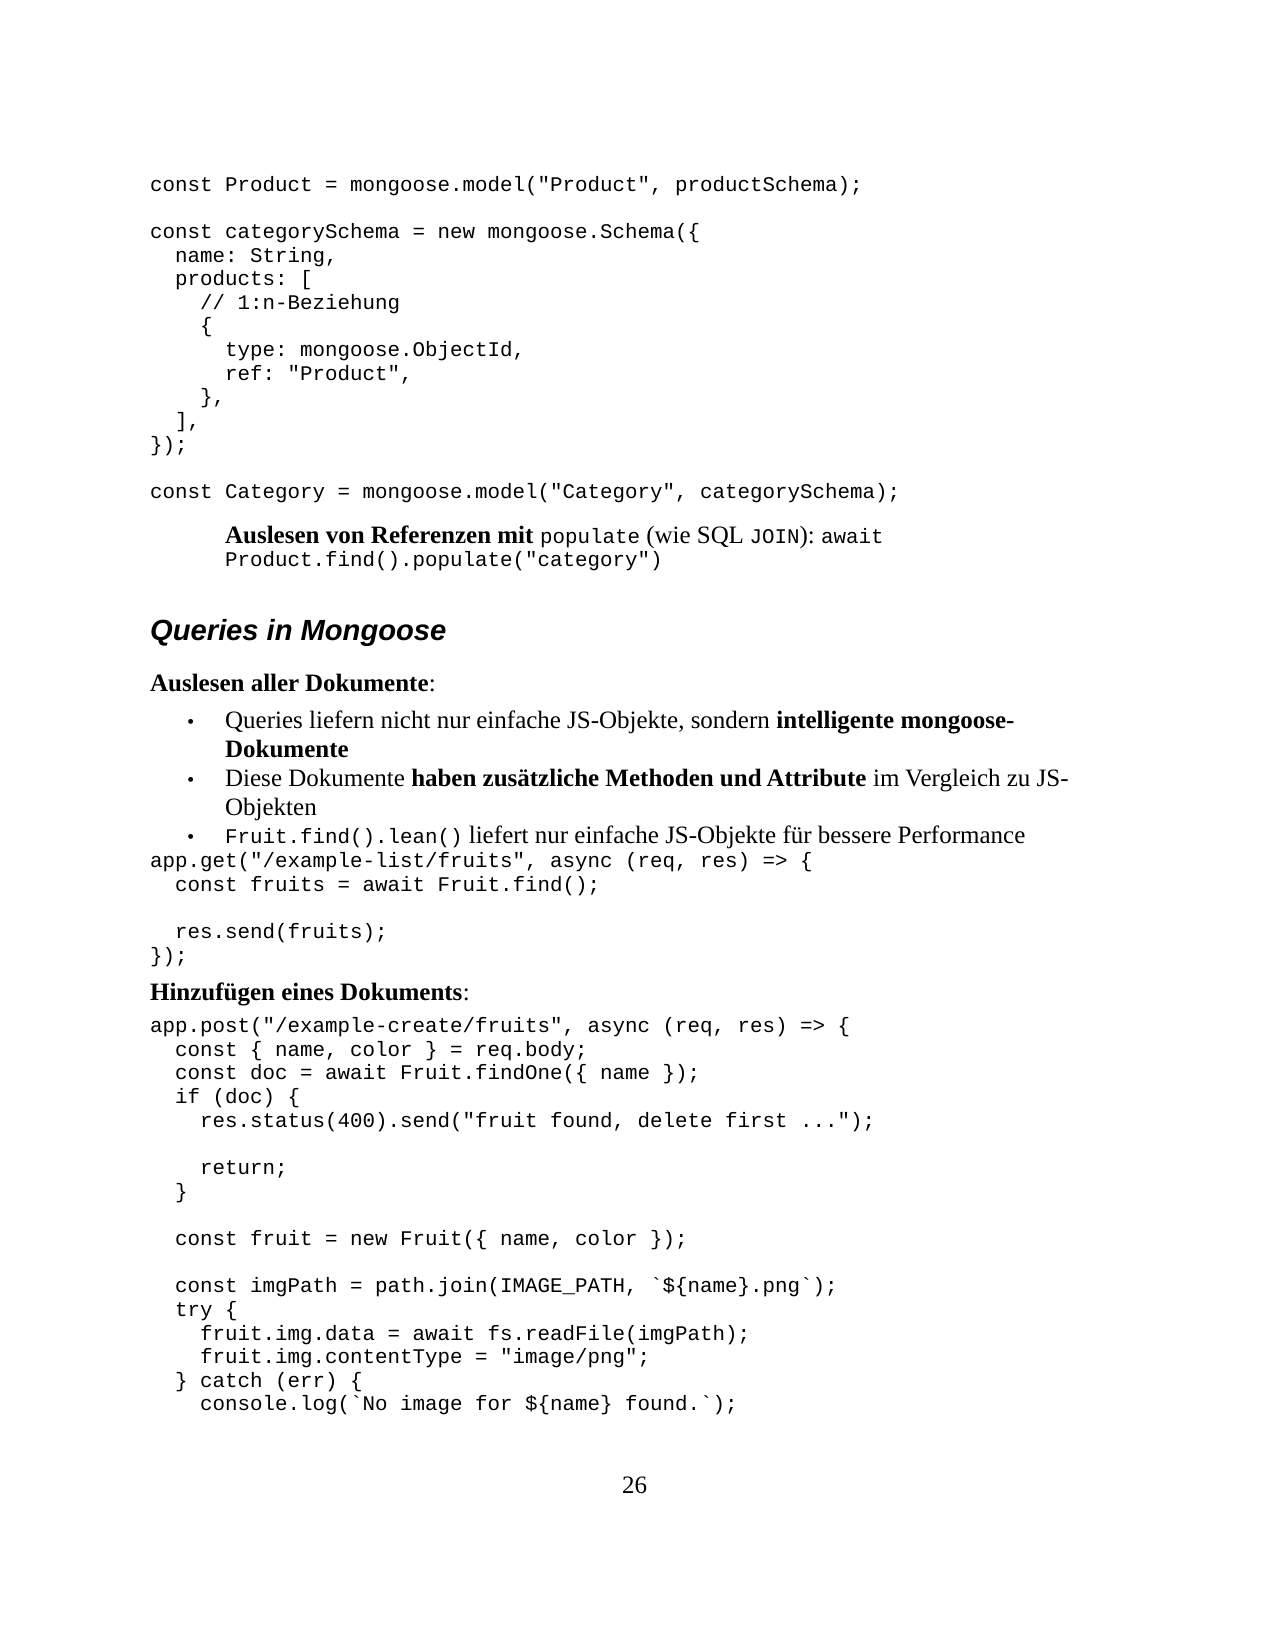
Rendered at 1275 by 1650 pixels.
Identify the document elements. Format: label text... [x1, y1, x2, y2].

list Fruit.find().lean() liefert nur einfache JS-Objekte für bessere Performance [187, 821, 1125, 850]
text const doc = await Fruit.findOne({ name }); [150, 1062, 1125, 1086]
text products: [ [150, 268, 1125, 292]
text { [150, 316, 1125, 339]
text try { [150, 1299, 1125, 1322]
text const fruits = await Fruit.find(); [150, 874, 1125, 897]
text fruit.img.contentType = "image/png"; [150, 1346, 1125, 1370]
text }); [150, 434, 1125, 457]
list Diese Dokumente haben zusätzliche Methoden und Attribute im Vergleich zu JS-Objekten [187, 763, 1125, 821]
text res.status(400).send("fruit found, delete first ..."); [150, 1110, 1125, 1133]
text // 1:n-Beziehung [150, 292, 1125, 316]
text const Product = mongoose.model("Product", productSchema); [150, 174, 1125, 197]
text ], [150, 410, 1125, 434]
text type: mongoose.ObjectId, [150, 339, 1125, 363]
text app.get("/example-list/fruits", async (req, res) => { [150, 850, 1125, 874]
text app.post("/example-create/fruits", async (req, res) => { [150, 1015, 1125, 1039]
text const categorySchema = new mongoose.Schema({ [150, 221, 1125, 244]
text const imgPath = path.join(IMAGE_PATH, `${name}.png`); [150, 1275, 1125, 1299]
text if (doc) { [150, 1086, 1125, 1110]
text const Category = mongoose.model("Category", categorySchema); [150, 481, 1125, 505]
subtitle Queries in Mongoose [150, 613, 1125, 646]
text Auslesen von Referenzen mit populate (wie SQL JOIN): await Product.find().populate("category") [225, 520, 1125, 573]
text ref: "Product", [150, 363, 1125, 386]
text fruit.img.data = await fs.readFile(imgPath); [150, 1322, 1125, 1346]
text return; [150, 1157, 1125, 1181]
text Hinzufügen eines Dokuments: [150, 977, 1125, 1006]
text res.send(fruits); [150, 921, 1125, 945]
text const { name, color } = req.body; [150, 1039, 1125, 1062]
text }); [150, 945, 1125, 968]
text }, [150, 386, 1125, 410]
text name: String, [150, 244, 1125, 268]
text console.log(`No image for ${name} found.`); [150, 1393, 1125, 1417]
text const fruit = new Fruit({ name, color }); [150, 1228, 1125, 1252]
text } catch (err) { [150, 1370, 1125, 1393]
text Auslesen aller Dokumente: [150, 668, 1125, 697]
text } [150, 1181, 1125, 1204]
list Queries liefern nicht nur einfache JS-Objekte, sondern intelligente mongoose-Dokumente [187, 706, 1125, 763]
